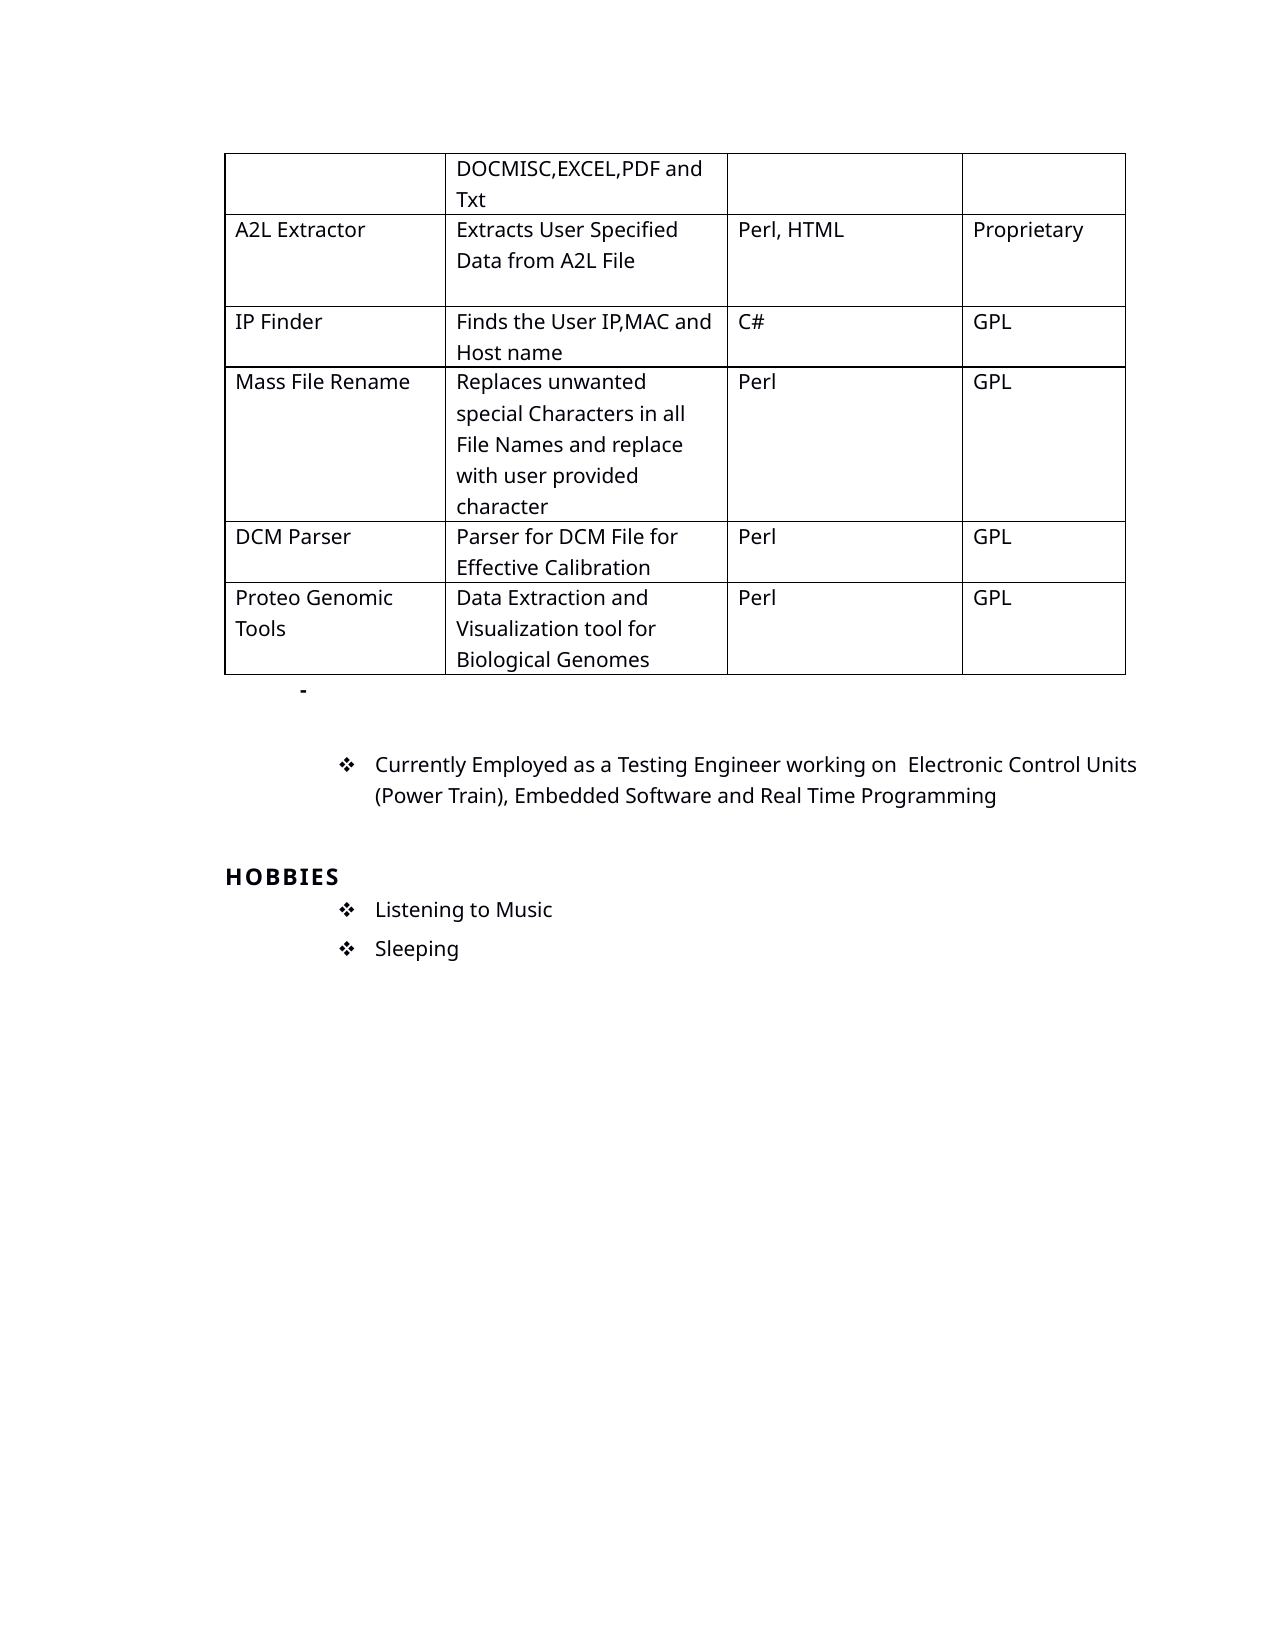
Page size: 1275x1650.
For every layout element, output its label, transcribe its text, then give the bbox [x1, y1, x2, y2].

subtitle HOBBIES [225, 861, 1087, 892]
table_cell Perl [728, 522, 962, 582]
table_cell Perl, HTML [728, 215, 962, 306]
table_cell Data Extraction and Visualization tool for Biological Genomes [446, 583, 727, 674]
table_cell Replaces unwanted special Characters in all File Names and replace with user provided character [446, 368, 727, 521]
table_cell [226, 154, 445, 214]
table_cell IP Finder [226, 307, 445, 366]
table_cell [213, 150, 1185, 730]
table_cell Mass File Rename [226, 368, 445, 521]
table_cell GPL [963, 307, 1125, 366]
table_cell [963, 154, 1125, 214]
table_cell DOCMISC,EXCEL,PDF and Txt [446, 154, 727, 214]
table_cell Finds the User IP,MAC and Host name [446, 307, 727, 366]
table_cell [728, 154, 962, 214]
table_cell Proprietary [963, 215, 1125, 306]
list Listening to Music [337, 895, 1087, 923]
table_cell Currently Employed as a Testing Engineer working on Electronic Control Units (Power Train), Embedded Software and Real Time Programming [213, 730, 1185, 861]
table_cell Extracts User Specified Data from A2L File [446, 215, 727, 306]
list Sleeping [337, 934, 1087, 963]
table_cell Proteo Genomic Tools [226, 583, 445, 674]
table_cell Perl [728, 583, 962, 674]
table_cell GPL [963, 368, 1125, 521]
table_cell GPL [963, 522, 1125, 582]
table_cell GPL [963, 583, 1125, 674]
table_cell A2L Extractor [226, 215, 445, 306]
table_cell Perl [728, 368, 962, 521]
table_cell Parser for DCM File for Effective Calibration [446, 522, 727, 582]
table_cell DCM Parser [226, 522, 445, 582]
table_cell C# [728, 307, 962, 366]
